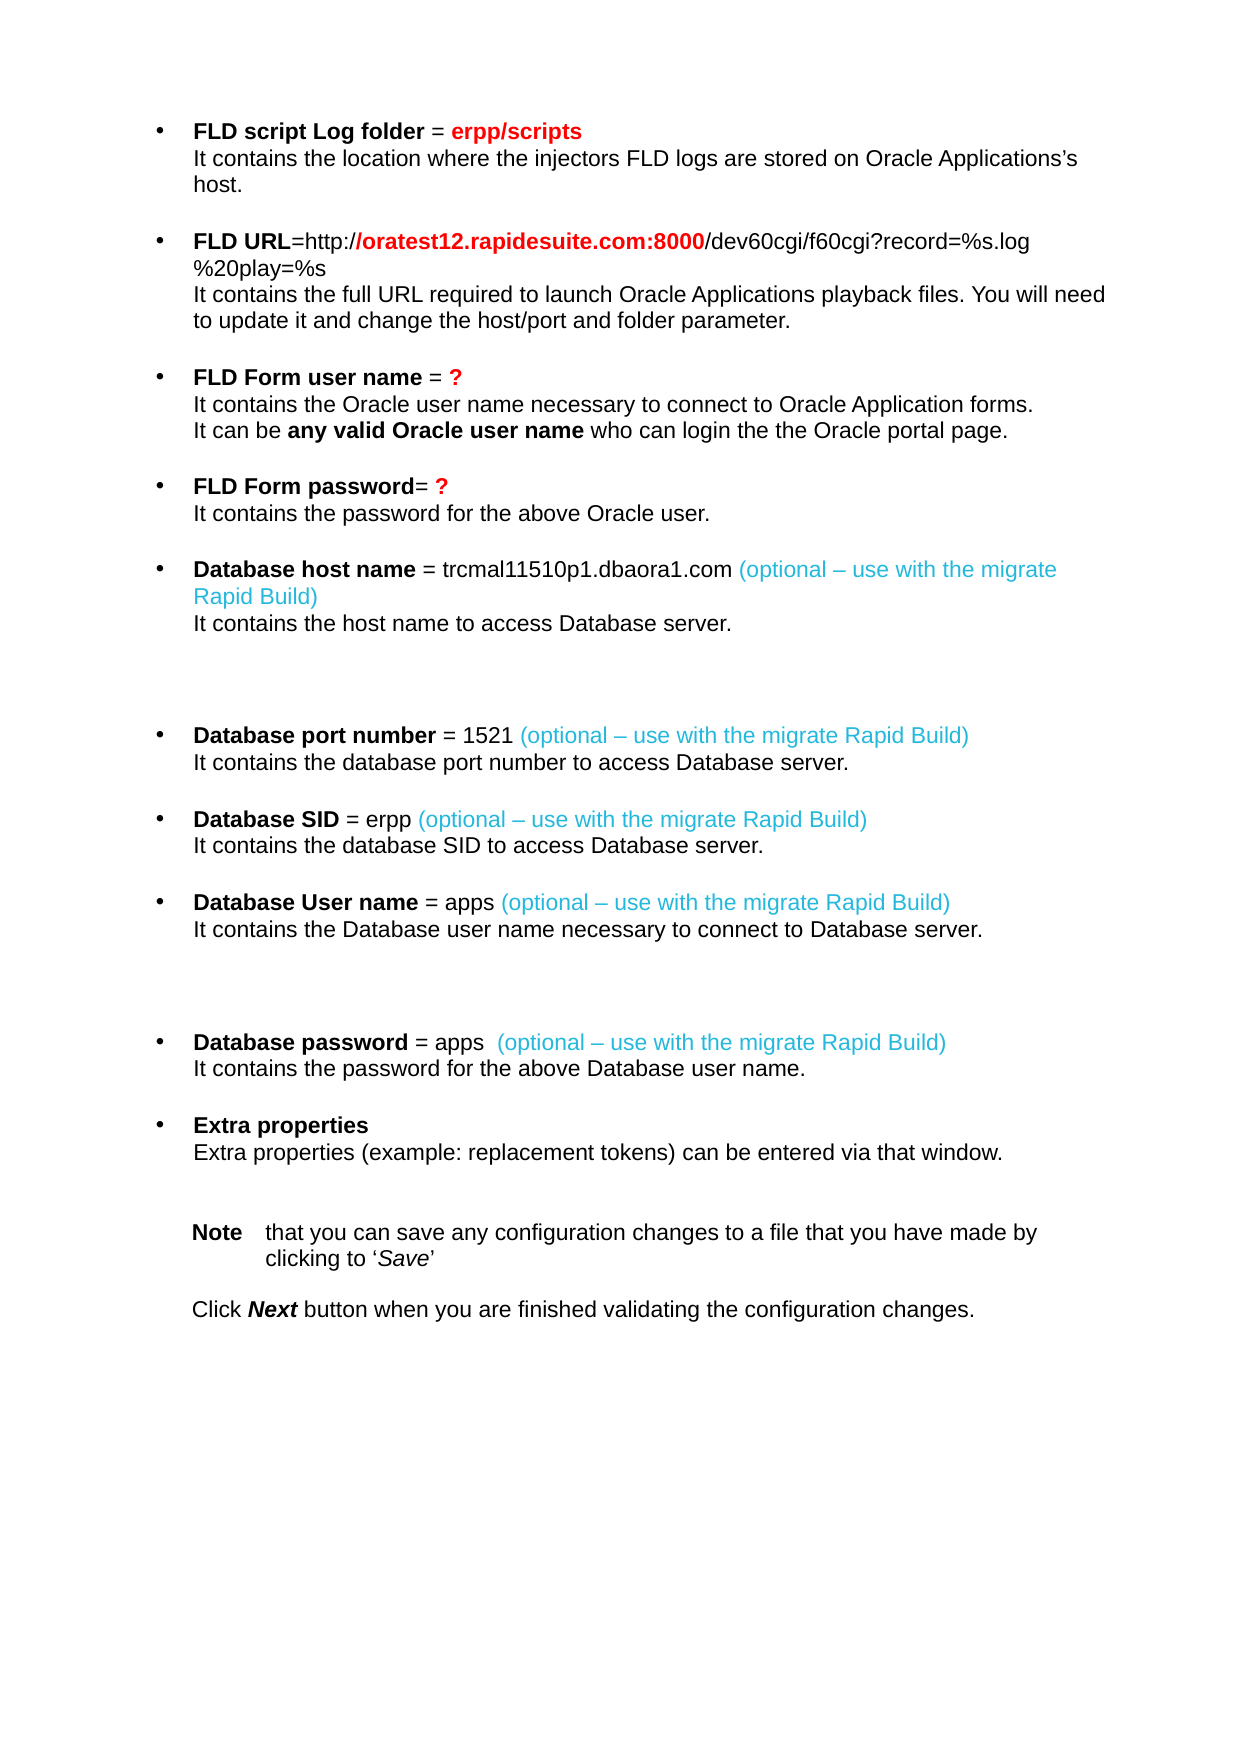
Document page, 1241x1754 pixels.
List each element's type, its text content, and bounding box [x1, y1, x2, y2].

text It contains the location where the injectors FLD logs are stored on Oracle Applications’s host. [193, 145, 1122, 198]
list FLD Form password= ? [156, 473, 1122, 500]
list Extra properties [156, 1112, 1122, 1138]
text It contains the password for the above Oracle user. [193, 500, 1122, 526]
list FLD script Log folder = erpp/scripts [156, 118, 1122, 145]
text Extra properties (example: replacement tokens) can be entered via that window. [193, 1138, 1122, 1165]
list Database User name = apps (optional – use with the migrate Rapid Build) It contains the Database user name necessary to connect to Database server. [156, 889, 1122, 942]
text Note that you can save any configuration changes to a file that you have made by clicking to ‘Save’ [118, 1219, 1122, 1271]
list FLD Form user name = ? [156, 364, 1122, 391]
text Click Next button when you are finished validating the configuration changes. [118, 1296, 1122, 1323]
list FLD URL=http://oratest12.rapidesuite.com:8000/dev60cgi/f60cgi?record=%s.log%20play=%s [156, 228, 1122, 281]
list Database password = apps (optional – use with the migrate Rapid Build) It contains the password for the above Database user name. [156, 1028, 1122, 1082]
list Database SID = erpp (optional – use with the migrate Rapid Build) It contains the database SID to access Database server. [156, 806, 1122, 859]
text It contains the full URL required to launch Oracle Applications playback files. You will need to update it and change the host/port and folder parameter. [193, 281, 1122, 334]
text It contains the Oracle user name necessary to connect to Oracle Application forms. [193, 391, 1122, 417]
list Database port number = 1521 (optional – use with the migrate Rapid Build) It contains the database port number to access Database server. [156, 722, 1122, 776]
text It can be any valid Oracle user name who can login the the Oracle portal page. [193, 417, 1122, 443]
list Database host name = trcmal11510p1.dbaora1.com (optional – use with the migrate Rapid Build) It contains the host name to access Database server. [156, 556, 1122, 636]
